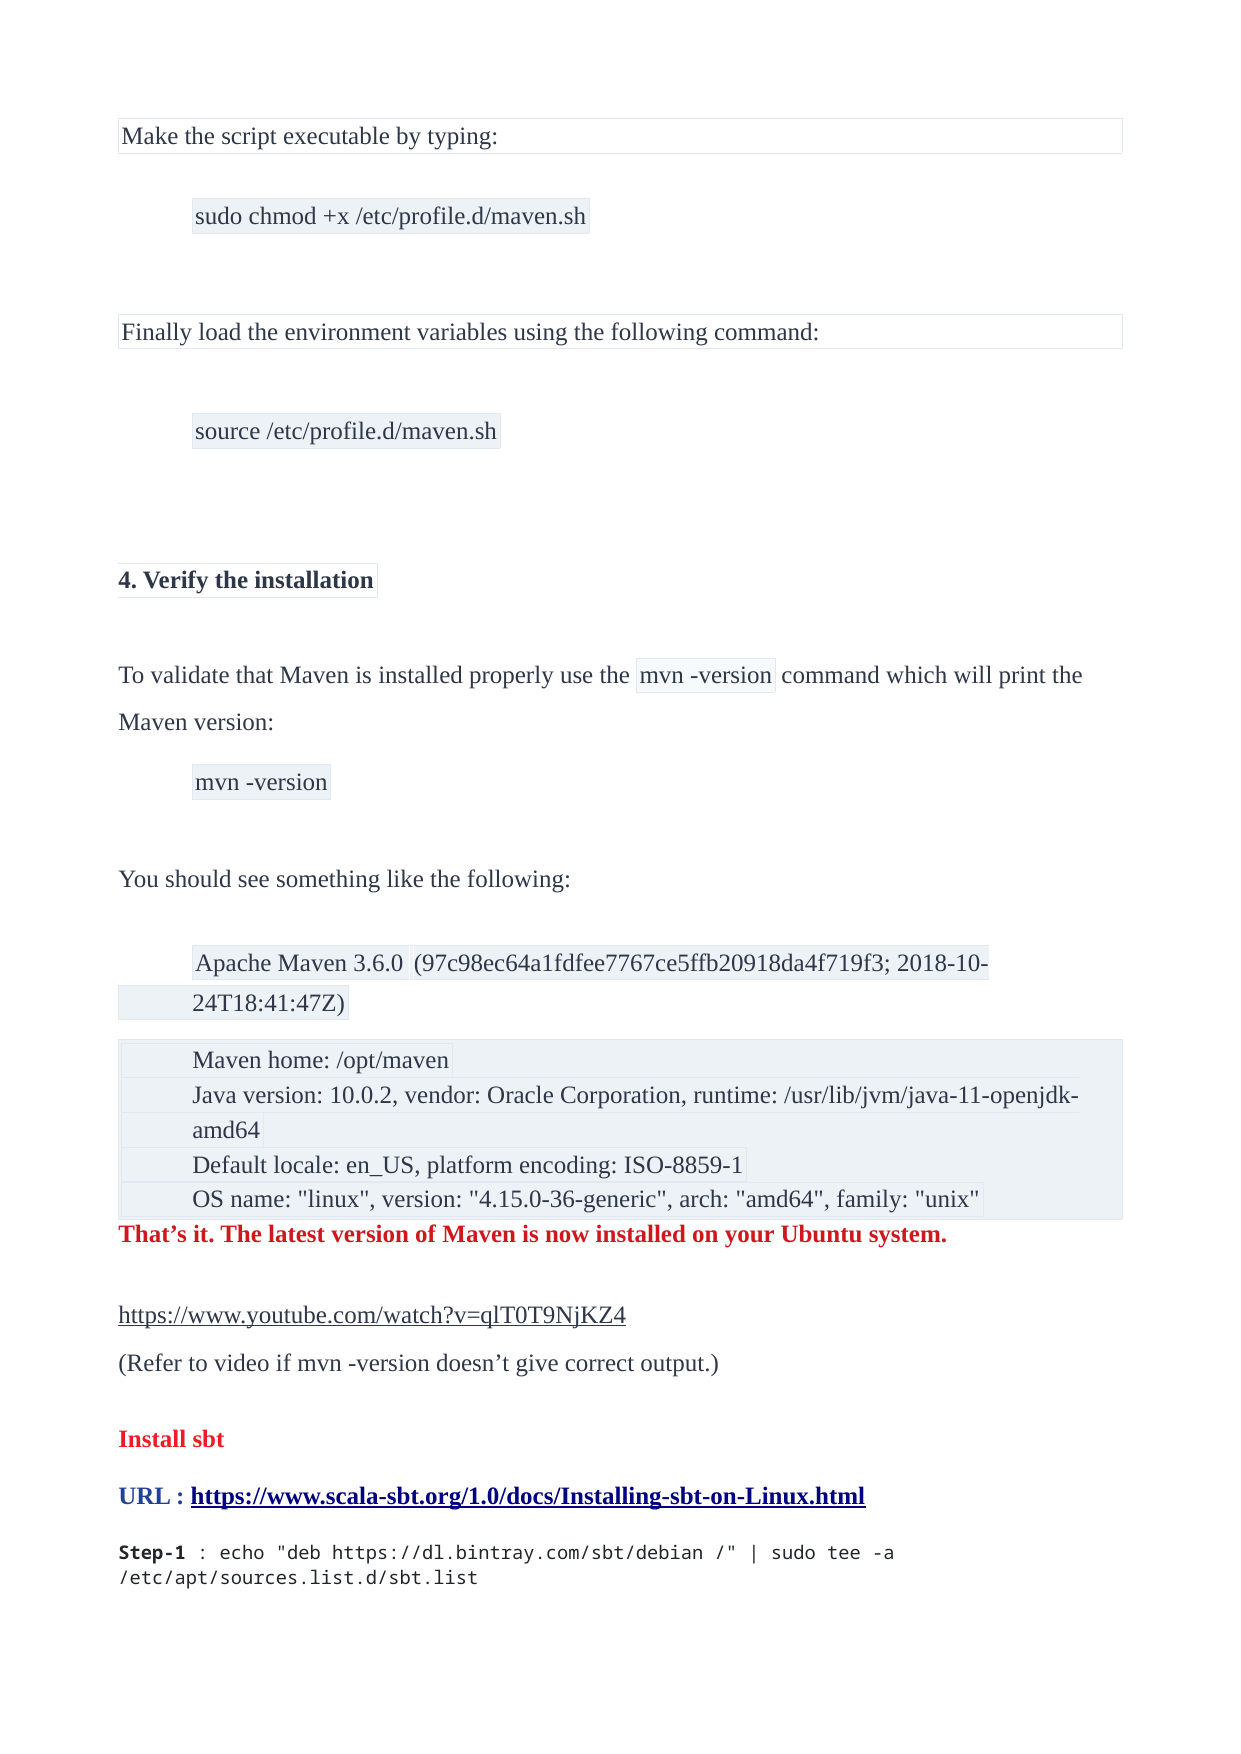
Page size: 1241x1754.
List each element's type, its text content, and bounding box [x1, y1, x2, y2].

text URL : https://www.scala-sbt.org/1.0/docs/Installing-sbt-on-Linux.html [118, 1481, 1122, 1510]
text Finally load the environment variables using the following command: [119, 315, 1122, 348]
text To validate that Maven is installed properly use the mvn -version command which will print the Maven version: [118, 657, 1122, 735]
text https://www.youtube.com/watch?v=qlT0T9NjKZ4 [118, 1267, 1122, 1329]
text Default locale: en_US, platform encoding: ISO-8859-1 [264, 1144, 1122, 1178]
text source /etc/profile.d/maven.sh [193, 414, 500, 448]
text Step-1 : echo "deb https://dl.bintray.com/sbt/debian /" | sudo tee -a /etc/apt/sources.list.d/sbt.list [118, 1539, 1122, 1590]
text Maven home: /opt/maven [119, 1040, 1122, 1074]
text [118, 413, 192, 448]
text That’s it. The latest version of Maven is now installed on your Ubuntu system. [118, 1220, 1122, 1248]
text [118, 764, 192, 799]
text Default locale: en_US, platform encoding: ISO-8859-1 [122, 1148, 746, 1178]
text Install sbt [118, 1424, 1122, 1453]
text [331, 764, 1122, 799]
text (Refer to video if mvn -version doesn’t give correct output.) [118, 1348, 1122, 1376]
text [501, 413, 1122, 448]
text Java version: 10.0.2, vendor: Oracle Corporation, runtime: /usr/lib/jvm/java-11-openjdk- amd64 [122, 1074, 1122, 1144]
text OS name: "linux", version: "4.15.0-36-generic", arch: "amd64", family: "unix" [119, 1178, 1122, 1219]
text [590, 198, 1122, 233]
text [118, 198, 192, 233]
text sudo chmod +x /etc/profile.d/maven.sh [193, 199, 589, 233]
text You should see something like the following: [118, 831, 1122, 893]
subtitle 4. Verify the installation [118, 564, 377, 597]
text Apache Maven 3.6.0 (97c98ec64a1fdfee7767ce5ffb20918da4f719f3; 2018-10- 24T18:41:47Z) [118, 945, 1122, 1019]
subtitle [378, 563, 1122, 597]
text mvn -version [193, 765, 330, 799]
text Make the script executable by typing: [119, 119, 1122, 153]
